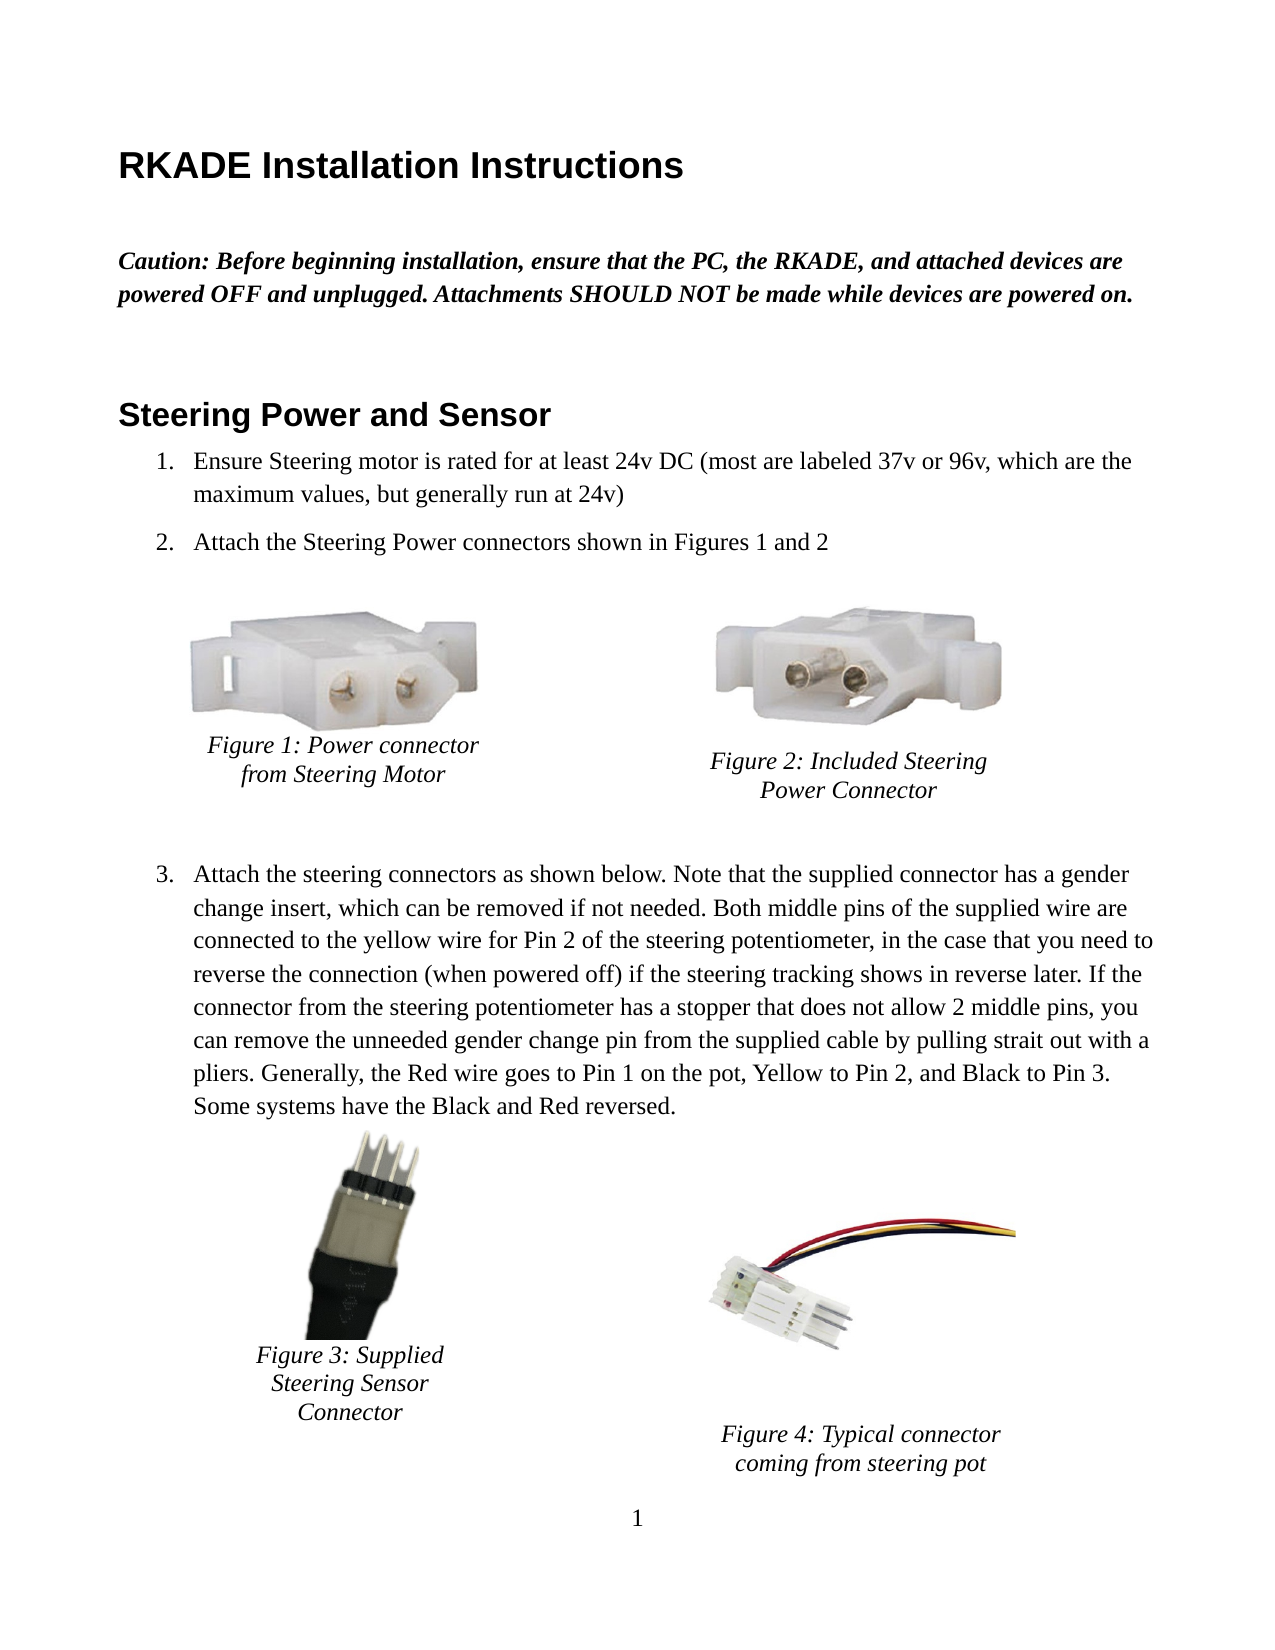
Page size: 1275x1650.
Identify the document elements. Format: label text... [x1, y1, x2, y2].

text Figure 4: Typical connector coming from steering pot [708, 1420, 1016, 1477]
text Figure 3: Supplied Steering Sensor Connector [249, 1308, 452, 1426]
text Figure 2: Included Steering Power Connector [704, 746, 995, 804]
subtitle RKADE Installation Instructions [118, 143, 1157, 186]
picture [707, 1141, 1016, 1420]
text Caution: Before beginning installation, ensure that the PC, the RKADE, and attached devices are powered OFF and unplugged. Attachments SHOULD NOT be made while devices are powered on. [118, 246, 1157, 308]
list Figure 1: Power connector from Steering Motor [197, 730, 491, 787]
list Attach the Steering Power connectors shown in Figures 1 and 2 [156, 527, 1157, 556]
picture [189, 607, 480, 734]
list Attach the steering connectors as shown below. Note that the supplied connector has a gender change insert, which can be removed if not needed. Both middle pins of the supplied wire are connected to the yellow wire for Pin 2 of the steering potentiometer, in the case that you need to reverse the connection (when powered off) if the steering tracking shows in reverse later. If the connector from the steering potentiometer has a stopper that does not allow 2 middle pins, you can remove the unneeded gender change pin from the supplied cable by pulling strait out with a pliers. Generally, the Red wire goes to Pin 1 on the pot, Yellow to Pin 2, and Black to Pin 3. Some systems have the Black and Red reversed. [156, 622, 1157, 1119]
picture [712, 604, 1004, 727]
list Ensure Steering motor is rated for at least 24v DC (most are labeled 37v or 96v, which are the maximum values, but generally run at 24v) [156, 446, 1157, 508]
picture [216, 1130, 420, 1340]
subtitle Steering Power and Sensor [118, 395, 1157, 434]
